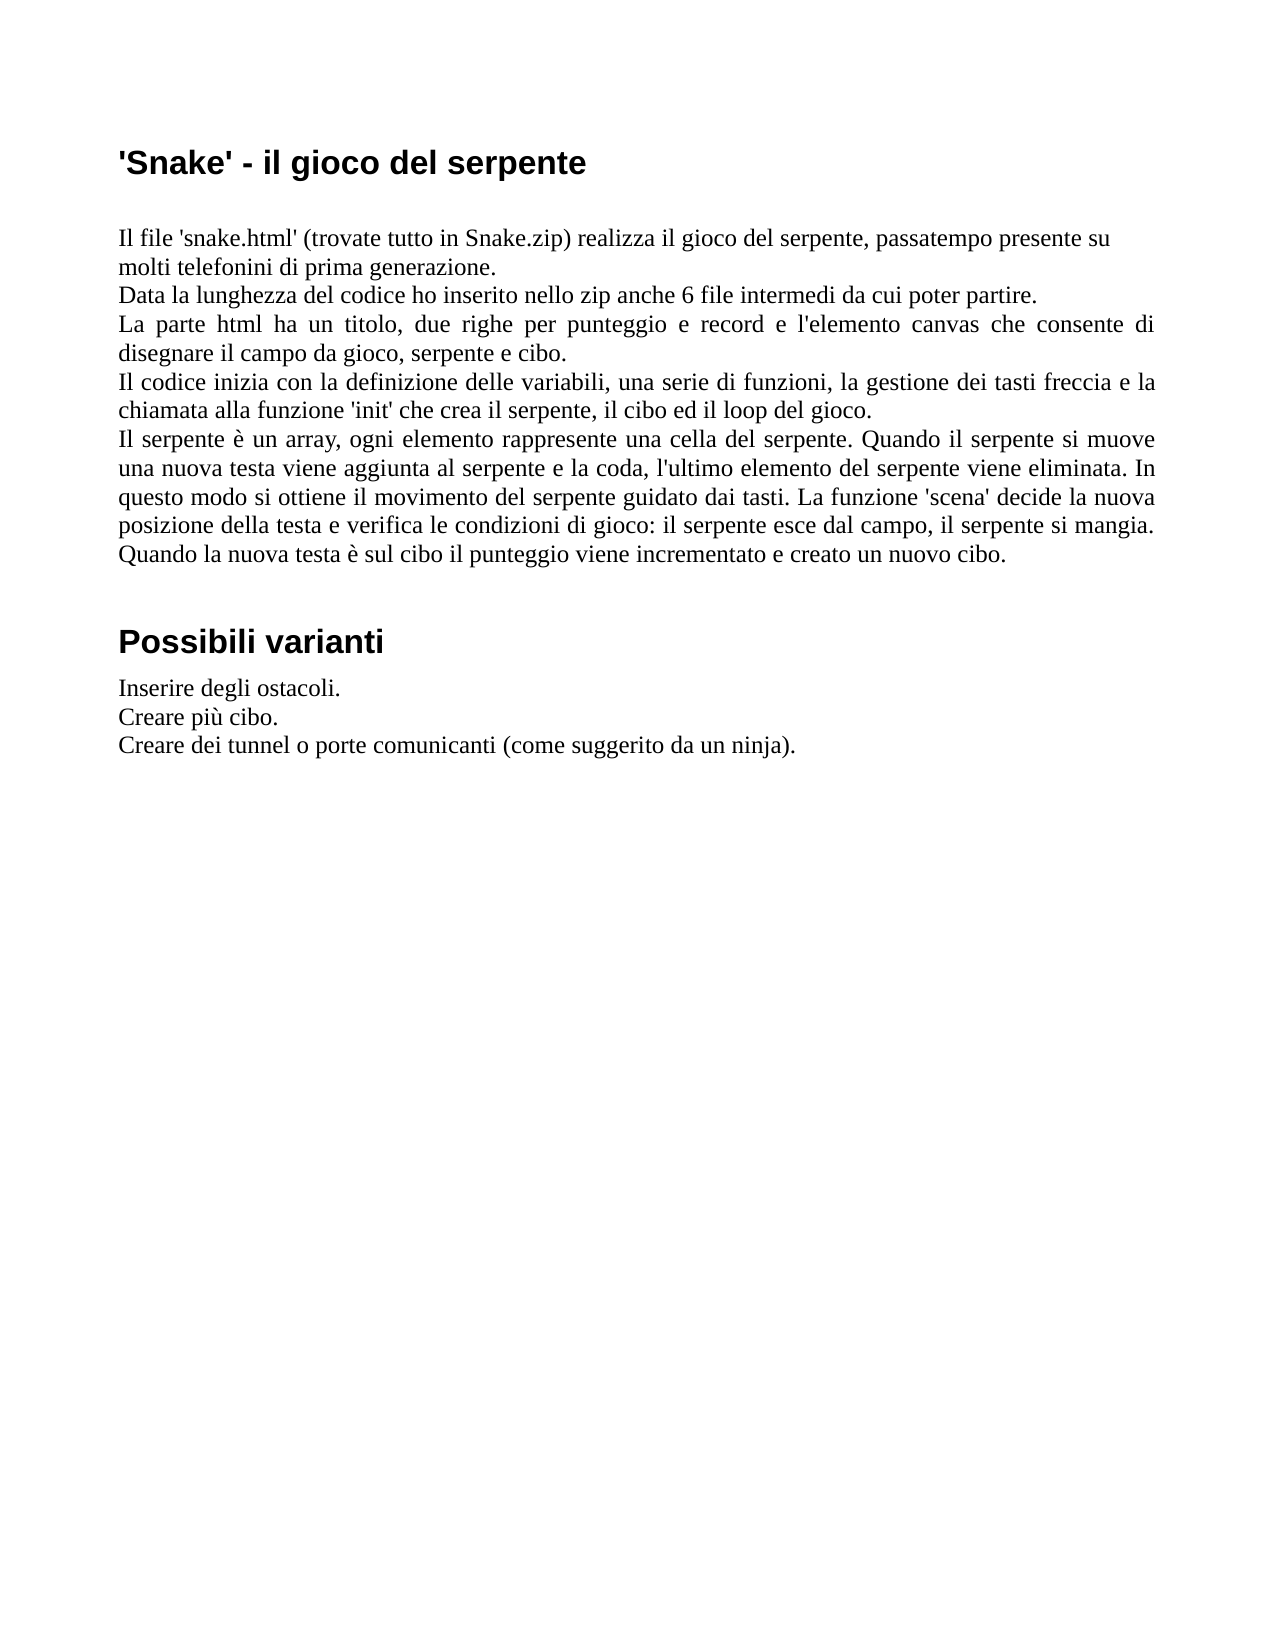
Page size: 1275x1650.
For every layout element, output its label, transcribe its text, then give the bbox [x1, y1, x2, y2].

text Data la lunghezza del codice ho inserito nello zip anche 6 file intermedi da cui poter partire. [118, 281, 1157, 309]
subtitle Possibili varianti [118, 622, 1157, 660]
text Il file 'snake.html' (trovate tutto in Snake.zip) realizza il gioco del serpente, passatempo presente su molti telefonini di prima generazione. [118, 223, 1157, 281]
text Inserire degli ostacoli. [118, 673, 1157, 702]
text Creare dei tunnel o porte comunicanti (come suggerito da un ninja). [118, 730, 1157, 759]
subtitle 'Snake' - il gioco del serpente [118, 143, 1157, 182]
text La parte html ha un titolo, due righe per punteggio e record e l'elemento canvas che consente di disegnare il campo da gioco, serpente e cibo. [118, 309, 1157, 367]
text Creare più cibo. [118, 702, 1157, 730]
text Il codice inizia con la definizione delle variabili, una serie di funzioni, la gestione dei tasti freccia e la chiamata alla funzione 'init' che crea il serpente, il cibo ed il loop del gioco. [118, 367, 1157, 424]
text Il serpente è un array, ogni elemento rappresente una cella del serpente. Quando il serpente si muove una nuova testa viene aggiunta al serpente e la coda, l'ultimo elemento del serpente viene eliminata. In questo modo si ottiene il movimento del serpente guidato dai tasti. La funzione 'scena' decide la nuova posizione della testa e verifica le condizioni di gioco: il serpente esce dal campo, il serpente si mangia. Quando la nuova testa è sul cibo il punteggio viene incrementato e creato un nuovo cibo. [118, 424, 1157, 568]
